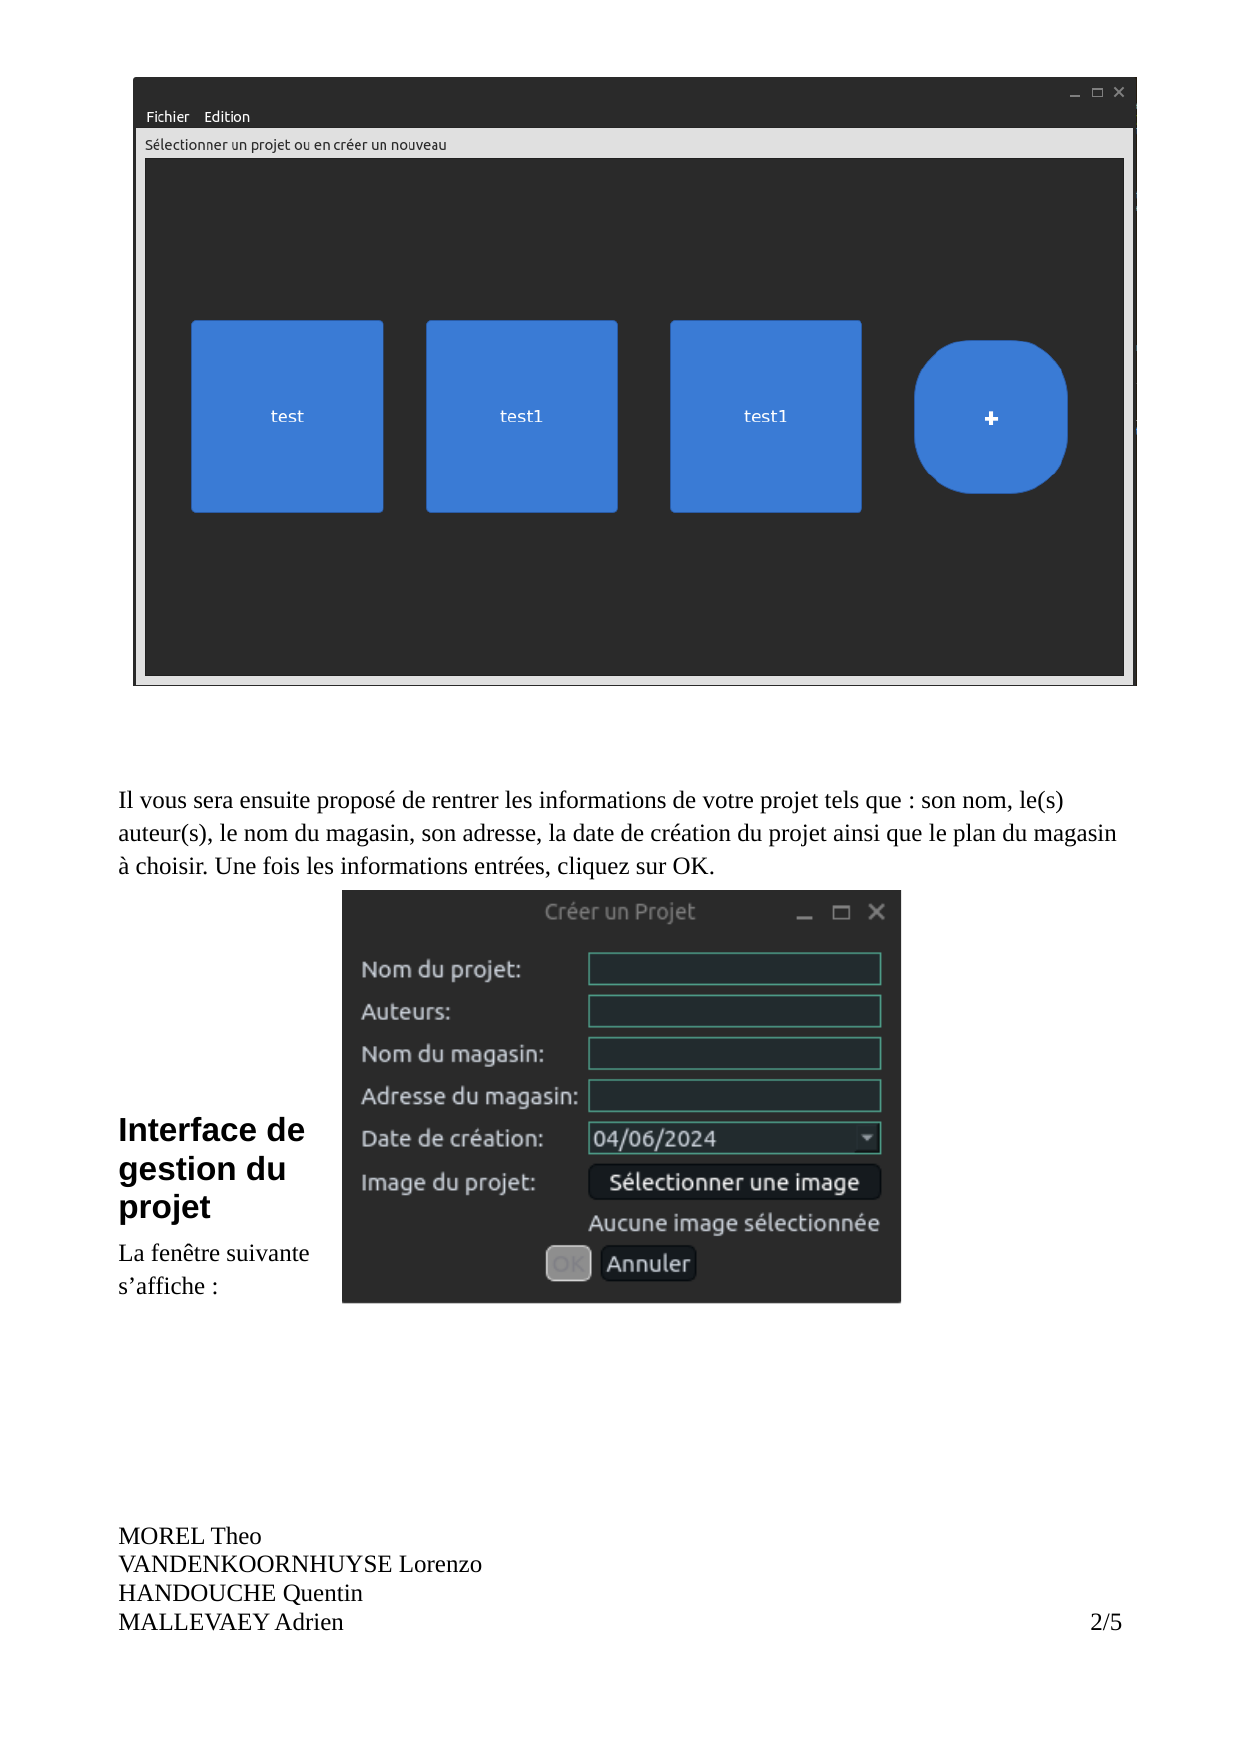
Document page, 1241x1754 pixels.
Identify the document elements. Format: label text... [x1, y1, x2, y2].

picture [342, 890, 902, 1305]
text Il vous sera ensuite proposé de rentrer les informations de votre projet tels que : son nom, le(s) auteur(s), le nom du magasin, son adresse, la date de création du projet ainsi que le plan du magasin à choisir. Une fois les informations entrées, cliquez sur OK. [118, 785, 1122, 879]
subtitle [902, 1110, 1122, 1226]
text La fenêtre suivante s’affiche : [118, 1238, 342, 1300]
picture [133, 77, 1137, 686]
text [902, 1238, 1122, 1300]
subtitle Interface de gestion du projet [118, 1110, 342, 1226]
